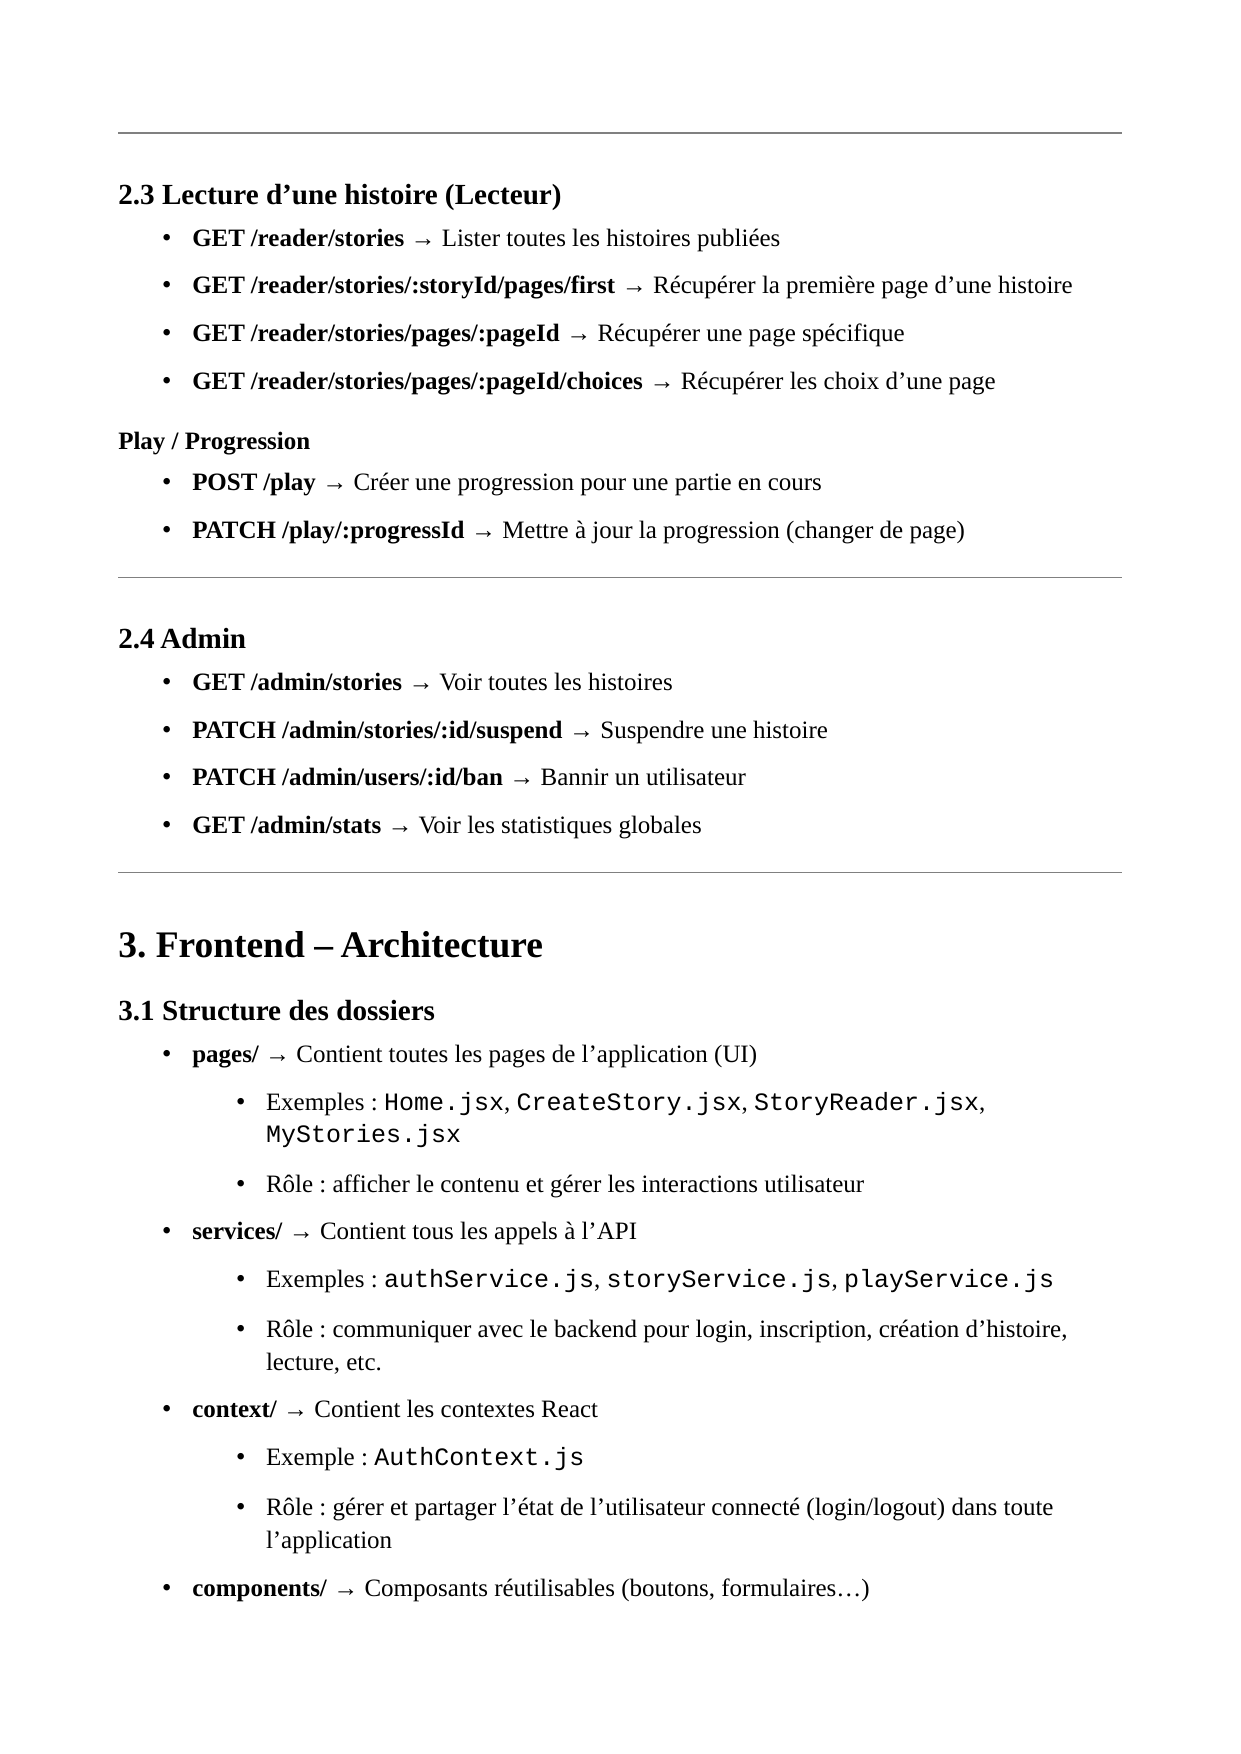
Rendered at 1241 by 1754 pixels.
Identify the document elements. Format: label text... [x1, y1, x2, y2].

list GET /reader/stories/:storyId/pages/first → Récupérer la première page d’une histoire [162, 271, 1122, 299]
list Exemples : authService.js, storyService.js, playService.js [236, 1264, 1122, 1295]
list GET /admin/stats → Voir les statistiques globales [162, 810, 1122, 839]
list GET /admin/stories → Voir toutes les histoires [162, 667, 1122, 696]
subtitle 2.3 Lecture d’une histoire (Lecteur) [118, 177, 1122, 211]
list pages/ → Contient toutes les pages de l’application (UI) [162, 1039, 1122, 1068]
list GET /reader/stories/pages/:pageId → Récupérer une page spécifique [162, 318, 1122, 347]
list Rôle : communiquer avec le backend pour login, inscription, création d’histoire, lecture, etc. [236, 1314, 1122, 1376]
list POST /play → Créer une progression pour une partie en cours [162, 467, 1122, 496]
list GET /reader/stories/pages/:pageId/choices → Récupérer les choix d’une page [162, 366, 1122, 394]
subtitle 3. Frontend – Architecture [118, 923, 1122, 966]
list Exemple : AuthContext.js [236, 1442, 1122, 1473]
list GET /reader/stories → Lister toutes les histoires publiées [162, 223, 1122, 252]
subtitle Play / Progression [118, 426, 1122, 455]
list components/ → Composants réutilisables (boutons, formulaires…) [162, 1573, 1122, 1602]
list Exemples : Home.jsx, CreateStory.jsx, StoryReader.jsx, MyStories.jsx [236, 1087, 1122, 1150]
list PATCH /admin/users/:id/ban → Bannir un utilisateur [162, 762, 1122, 791]
list PATCH /play/:progressId → Mettre à jour la progression (changer de page) [162, 515, 1122, 543]
list Rôle : afficher le contenu et gérer les interactions utilisateur [236, 1169, 1122, 1197]
list PATCH /admin/stories/:id/suspend → Suspendre une histoire [162, 715, 1122, 744]
list services/ → Contient tous les appels à l’API [162, 1216, 1122, 1245]
subtitle 3.1 Structure des dossiers [118, 993, 1122, 1027]
list Rôle : gérer et partager l’état de l’utilisateur connecté (login/logout) dans toute l’application [236, 1492, 1122, 1554]
list context/ → Contient les contextes React [162, 1394, 1122, 1423]
subtitle 2.4 Admin [118, 621, 1122, 655]
